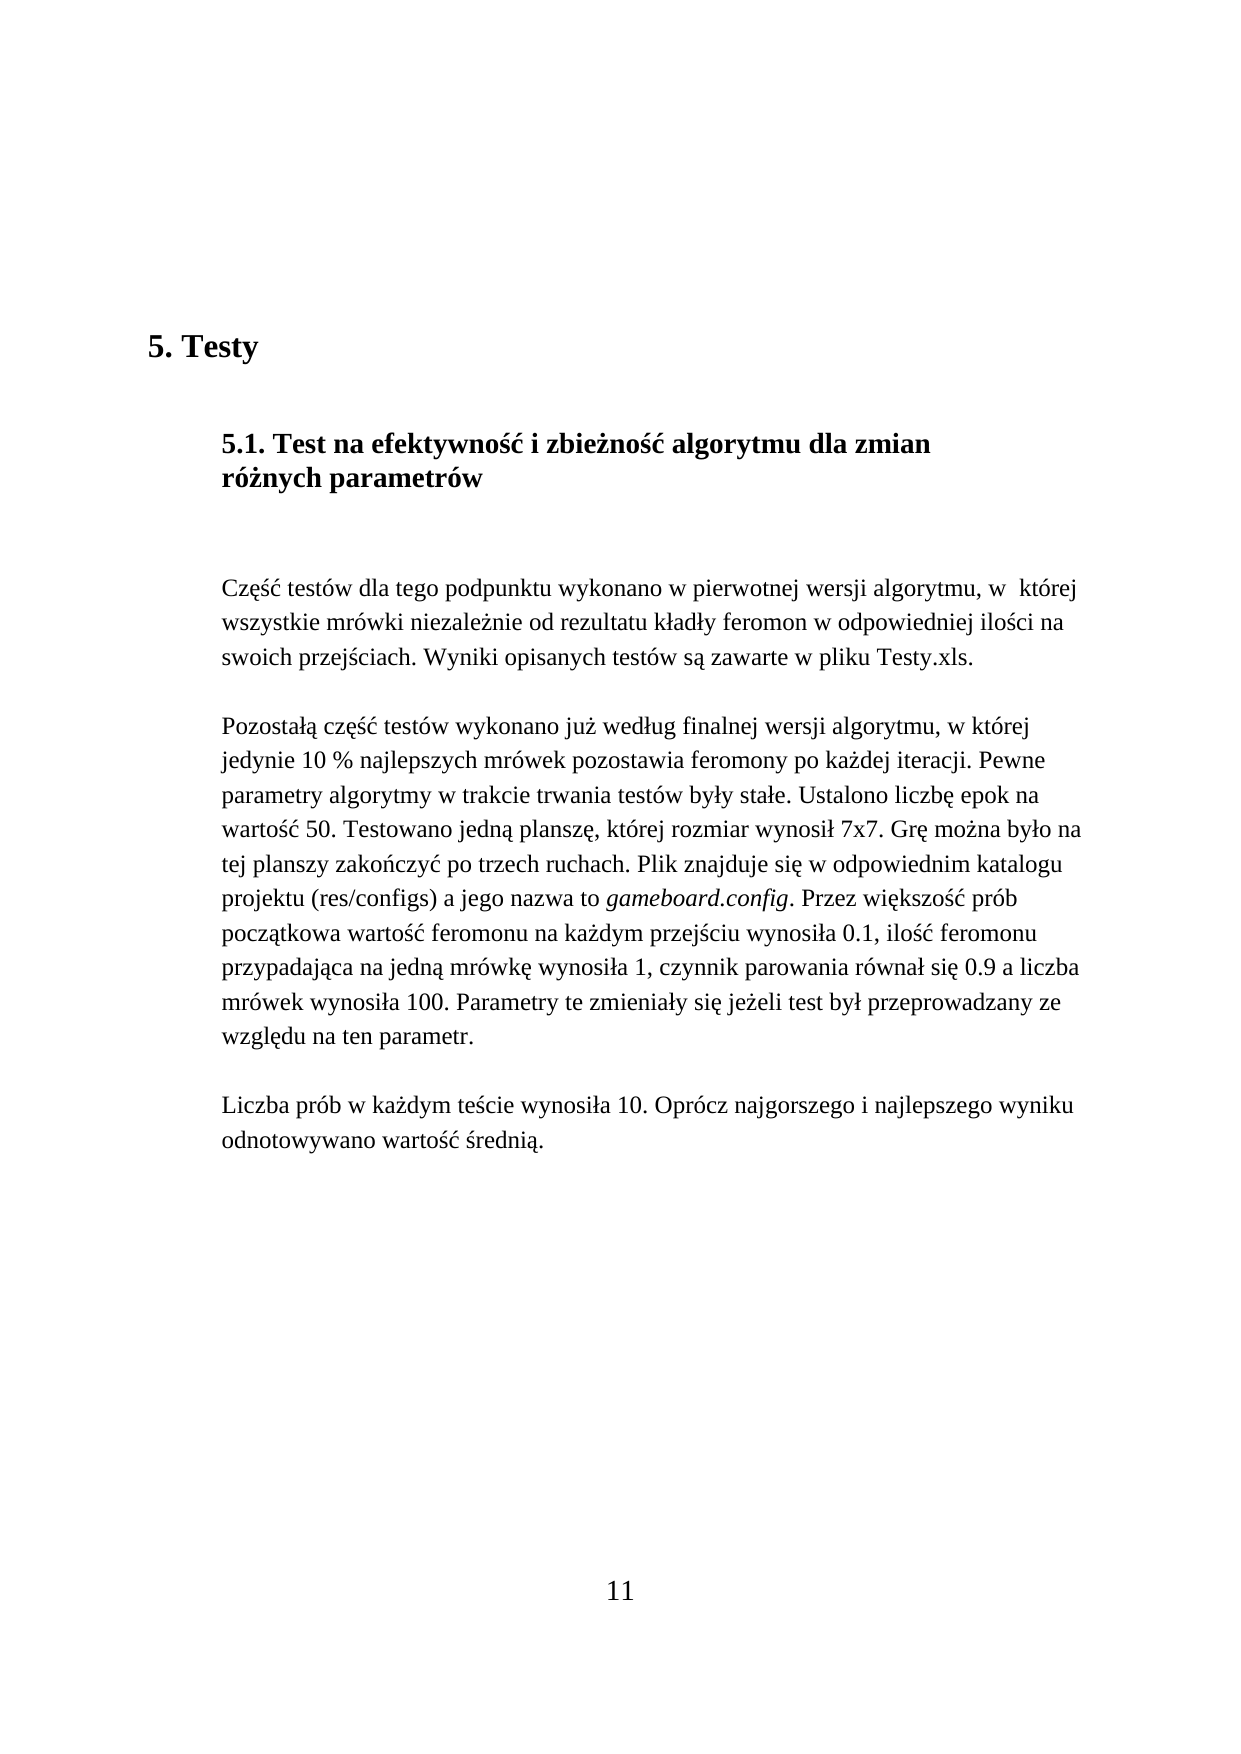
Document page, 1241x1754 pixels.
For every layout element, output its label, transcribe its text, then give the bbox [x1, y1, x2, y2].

text Liczba prób w każdym teście wynosiła 10. Oprócz najgorszego i najlepszego wyniku odnotowywano wartość średnią. [148, 1090, 1093, 1153]
subtitle 5. Testy [148, 326, 1093, 364]
text Część testów dla tego podpunktu wykonano w pierwotnej wersji algorytmu, w której wszystkie mrówki niezależnie od rezultatu kładły feromon w odpowiedniej ilości na swoich przejściach. Wyniki opisanych testów są zawarte w pliku Testy.xls. [148, 573, 1093, 671]
text Pozostałą część testów wykonano już według finalnej wersji algorytmu, w której jedynie 10 % najlepszych mrówek pozostawia feromony po każdej iteracji. Pewne parametry algorytmy w trakcie trwania testów były stałe. Ustalono liczbę epok na wartość 50. Testowano jedną planszę, której rozmiar wynosił 7x7. Grę można było na tej planszy zakończyć po trzech ruchach. Plik znajduje się w odpowiednim katalogu projektu (res/configs) a jego nazwa to gameboard.config. Przez większość prób początkowa wartość feromonu na każdym przejściu wynosiła 0.1, ilość feromonu przypadająca na jedną mrówkę wynosiła 1, czynnik parowania równał się 0.9 a liczba mrówek wynosiła 100. Parametry te zmieniały się jeżeli test był przeprowadzany ze względu na ten parametr. [148, 711, 1093, 1050]
subtitle 5.1. Test na efektywność i zbieżność algorytmu dla zmian różnych parametrów [148, 426, 1093, 493]
